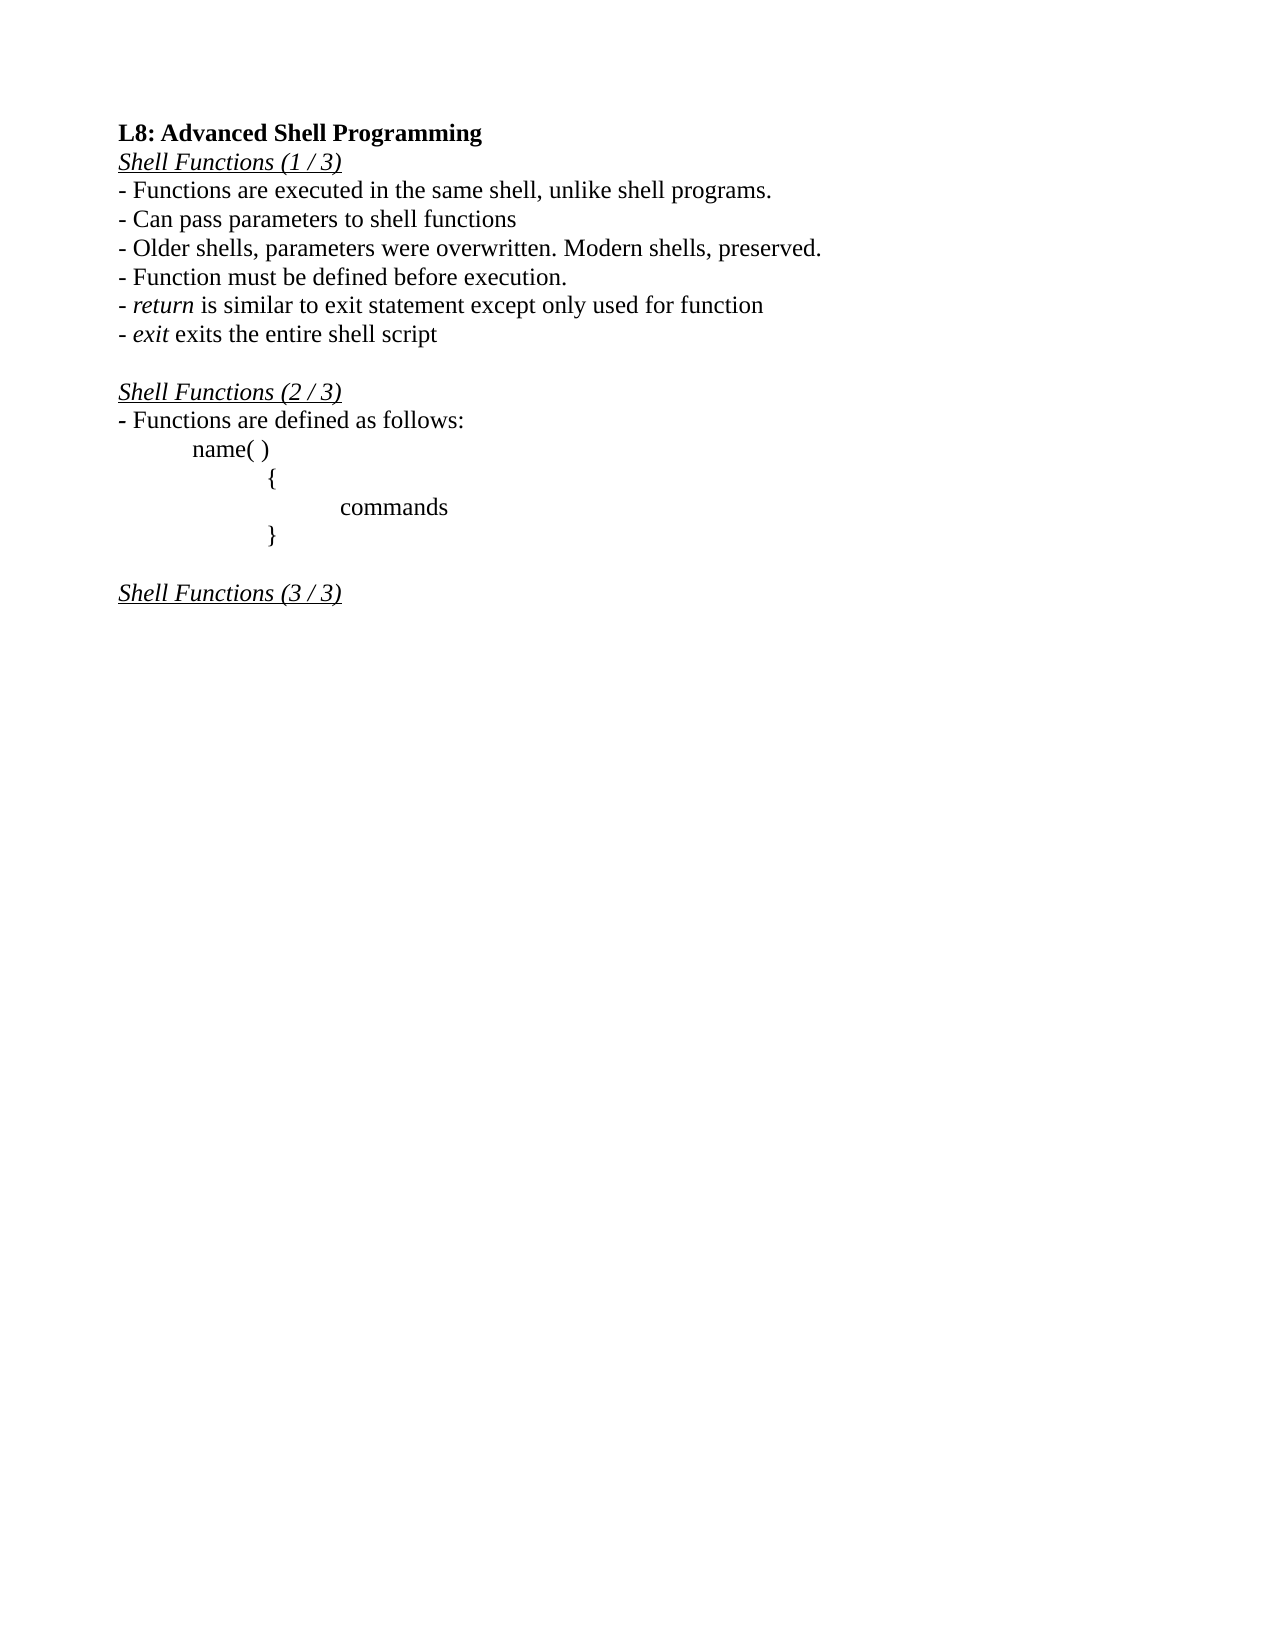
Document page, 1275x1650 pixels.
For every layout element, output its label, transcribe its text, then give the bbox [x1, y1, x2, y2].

text - Functions are executed in the same shell, unlike shell programs. [118, 176, 1157, 204]
text Shell Functions (3 / 3) [118, 578, 1157, 607]
text } [118, 521, 1157, 549]
text L8: Advanced Shell Programming [118, 118, 1157, 147]
text - Older shells, parameters were overwritten. Modern shells, preserved. [118, 233, 1157, 262]
text Shell Functions (1 / 3) [118, 147, 1157, 176]
text - return is similar to exit statement except only used for function [118, 291, 1157, 319]
text { [118, 463, 1157, 492]
text commands [118, 492, 1157, 521]
text name( ) [118, 434, 1157, 463]
text - Function must be defined before execution. [118, 262, 1157, 291]
text - Can pass parameters to shell functions [118, 204, 1157, 233]
text - exit exits the entire shell script [118, 319, 1157, 348]
text - Functions are defined as follows: [118, 406, 1157, 434]
text Shell Functions (2 / 3) [118, 377, 1157, 406]
